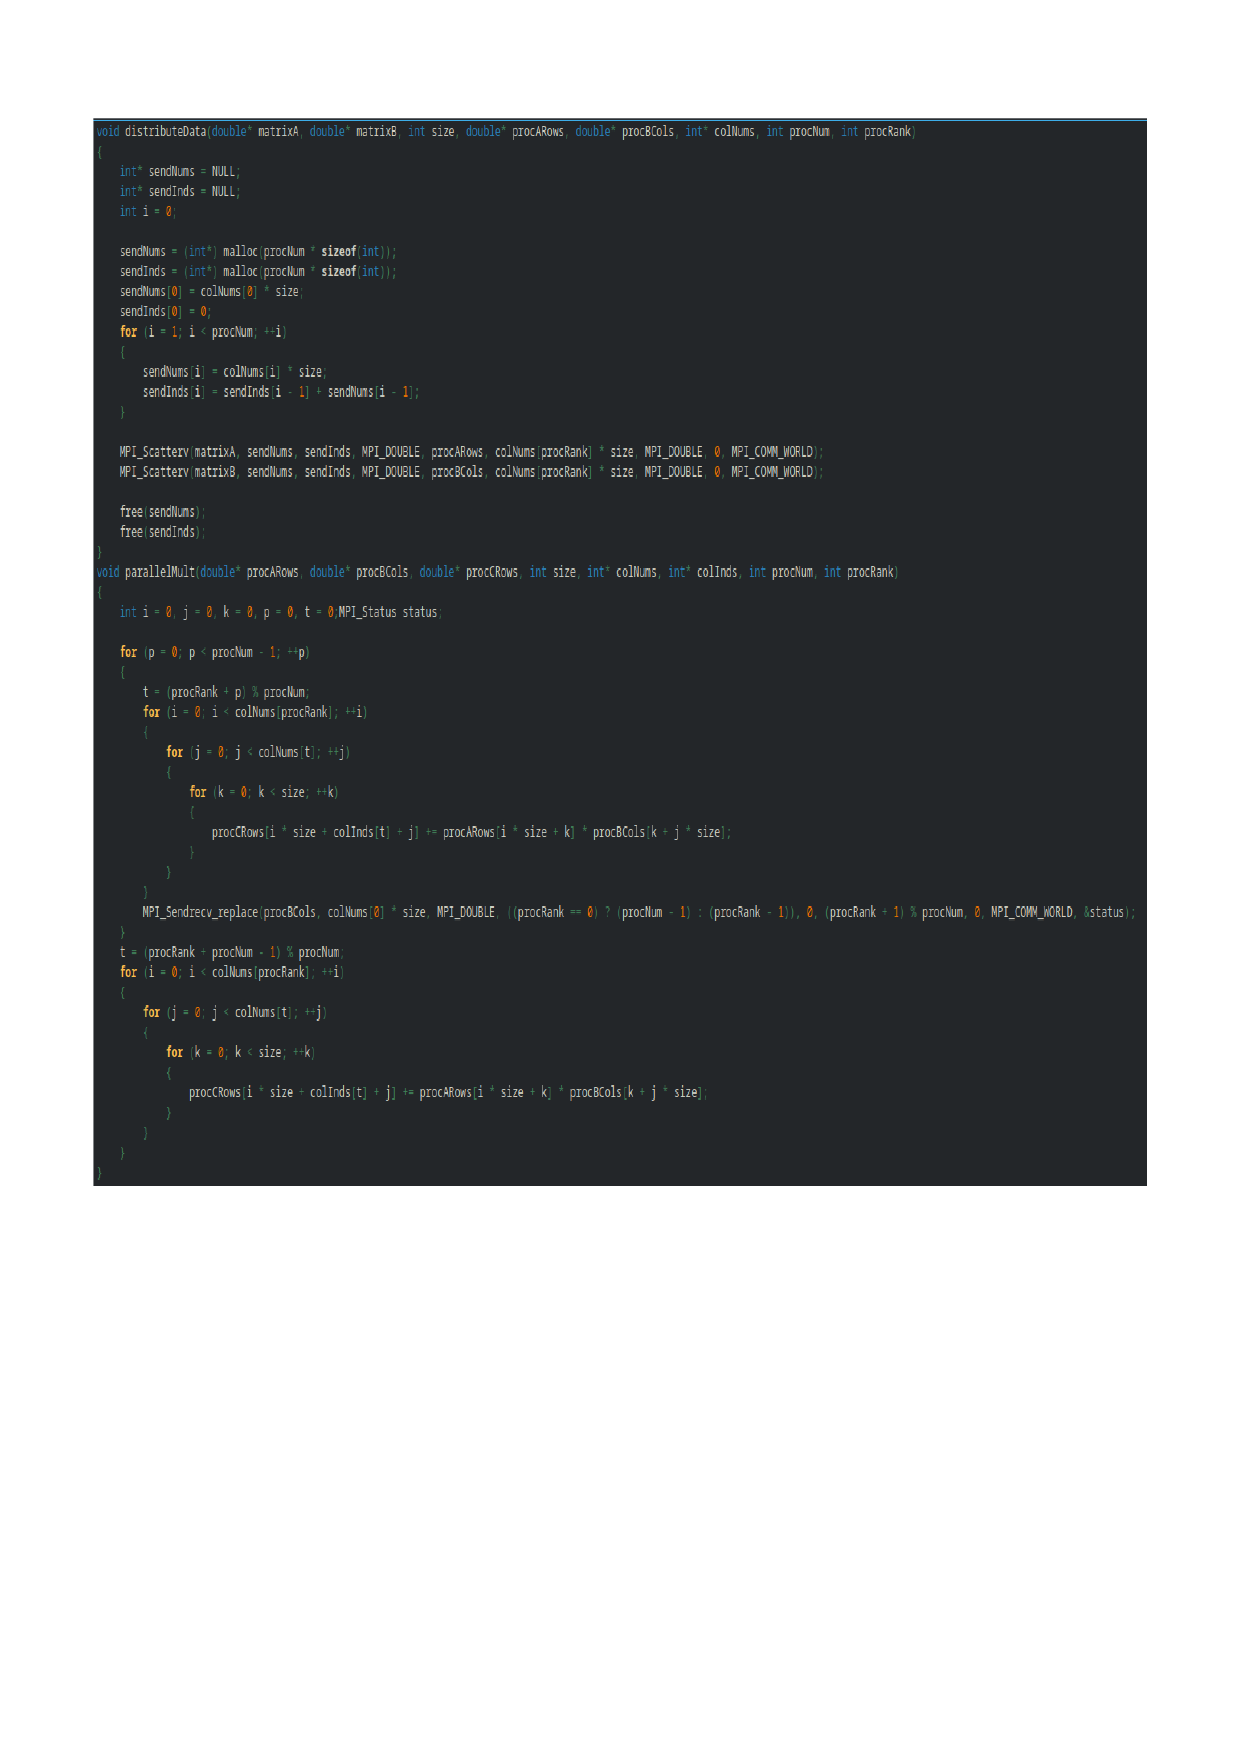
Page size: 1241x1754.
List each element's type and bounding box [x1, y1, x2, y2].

picture [93, 118, 1147, 1186]
